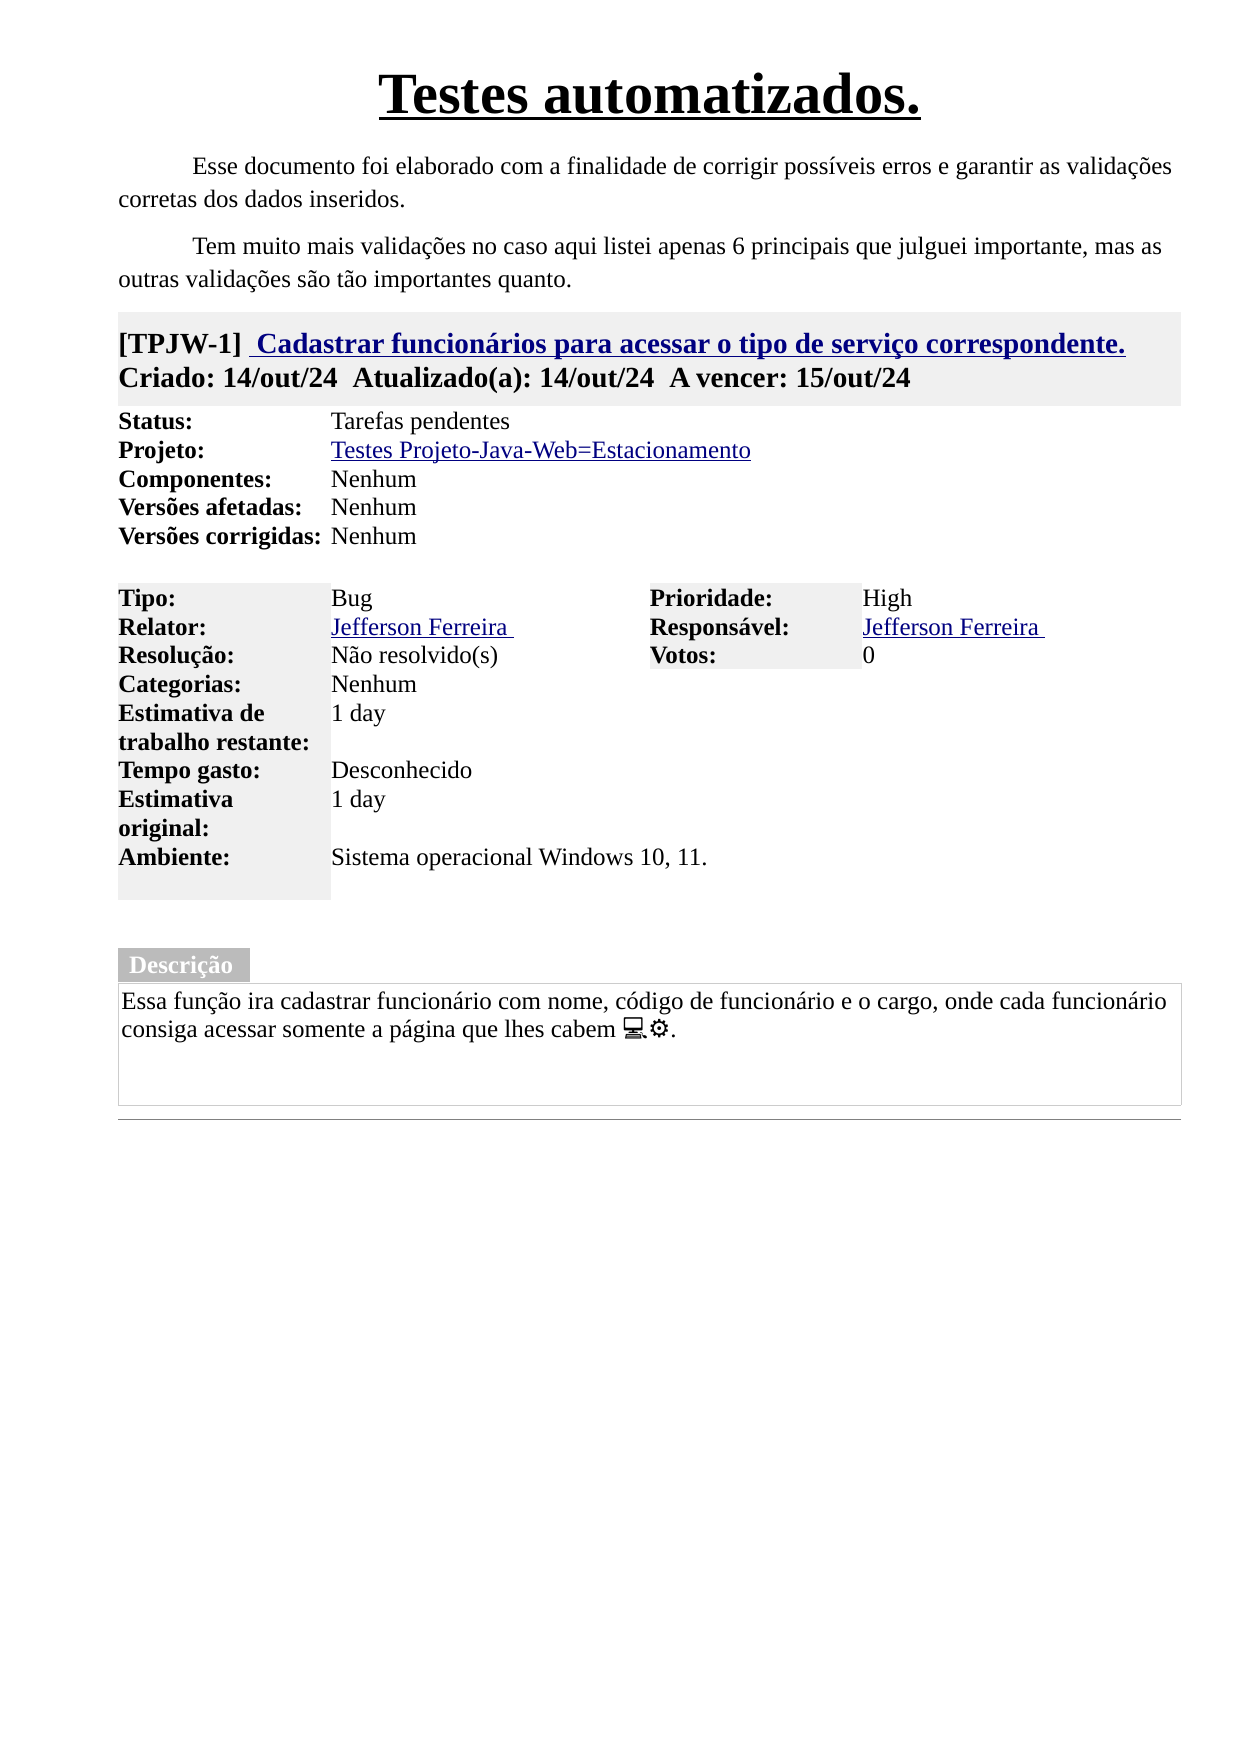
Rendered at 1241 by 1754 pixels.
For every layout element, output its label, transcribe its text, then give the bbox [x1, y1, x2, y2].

table_cell Resolução: [118, 640, 331, 669]
table_cell Nenhum [331, 464, 1181, 492]
table_cell 0 [862, 640, 1181, 669]
table_header Descrição [118, 948, 250, 982]
table_cell Sistema operacional Windows 10, 11. [331, 842, 1181, 900]
table_cell Relator: [118, 612, 331, 640]
table_header Tipo: [118, 583, 331, 612]
table_header Prioridade: [650, 583, 862, 612]
table_cell Responsável: [650, 612, 862, 640]
table_cell Versões corrigidas: [118, 521, 331, 550]
table_cell Tarefas pendentes [331, 406, 1181, 435]
table_cell Não resolvido(s) [331, 640, 649, 669]
table_header Bug [331, 583, 649, 612]
table_cell Estimativa de trabalho restante: [118, 698, 331, 755]
table_cell Nenhum [331, 521, 1181, 550]
table_header [TPJW-1] Cadastrar funcionários para acessar o tipo de serviço correspondente. Criado: 14/out/24 Atualizado(a): 14/out/24 A vencer: 15/out/24 [118, 312, 1181, 406]
table_cell Jefferson Ferreira [331, 612, 649, 640]
table_header High [862, 583, 1181, 612]
table_cell Jefferson Ferreira [862, 612, 1181, 640]
table_cell Testes Projeto-Java-Web=Estacionamento [331, 435, 1181, 464]
table_cell 1 day [331, 784, 1181, 842]
table_cell Ambiente: [118, 842, 331, 900]
text Testes automatizados. [118, 59, 1181, 126]
table_cell Status: [118, 406, 331, 435]
table_cell Nenhum [331, 669, 1181, 698]
table_header Essa função ira cadastrar funcionário com nome, código de funcionário e o cargo, onde cada funcionário consiga acessar somente a página que lhes cabem 💻⚙. [119, 984, 1181, 1104]
table_cell Projeto: [118, 435, 331, 464]
table_cell 1 day [331, 698, 1181, 755]
table_cell Votos: [650, 640, 862, 669]
table_cell Versões afetadas: [118, 493, 331, 521]
table_cell Tempo gasto: [118, 755, 331, 784]
table_cell Nenhum [331, 493, 1181, 521]
table_cell Componentes: [118, 464, 331, 492]
text Tem muito mais validações no caso aqui listei apenas 6 principais que julguei importante, mas as outras validações são tão importantes quanto. [118, 231, 1181, 293]
table_cell Desconhecido [331, 755, 1181, 784]
table_cell Estimativa original: [118, 784, 331, 842]
table_header [250, 948, 1181, 982]
table_cell Categorias: [118, 669, 331, 698]
text Esse documento foi elaborado com a finalidade de corrigir possíveis erros e garantir as validações corretas dos dados inseridos. [118, 151, 1181, 212]
